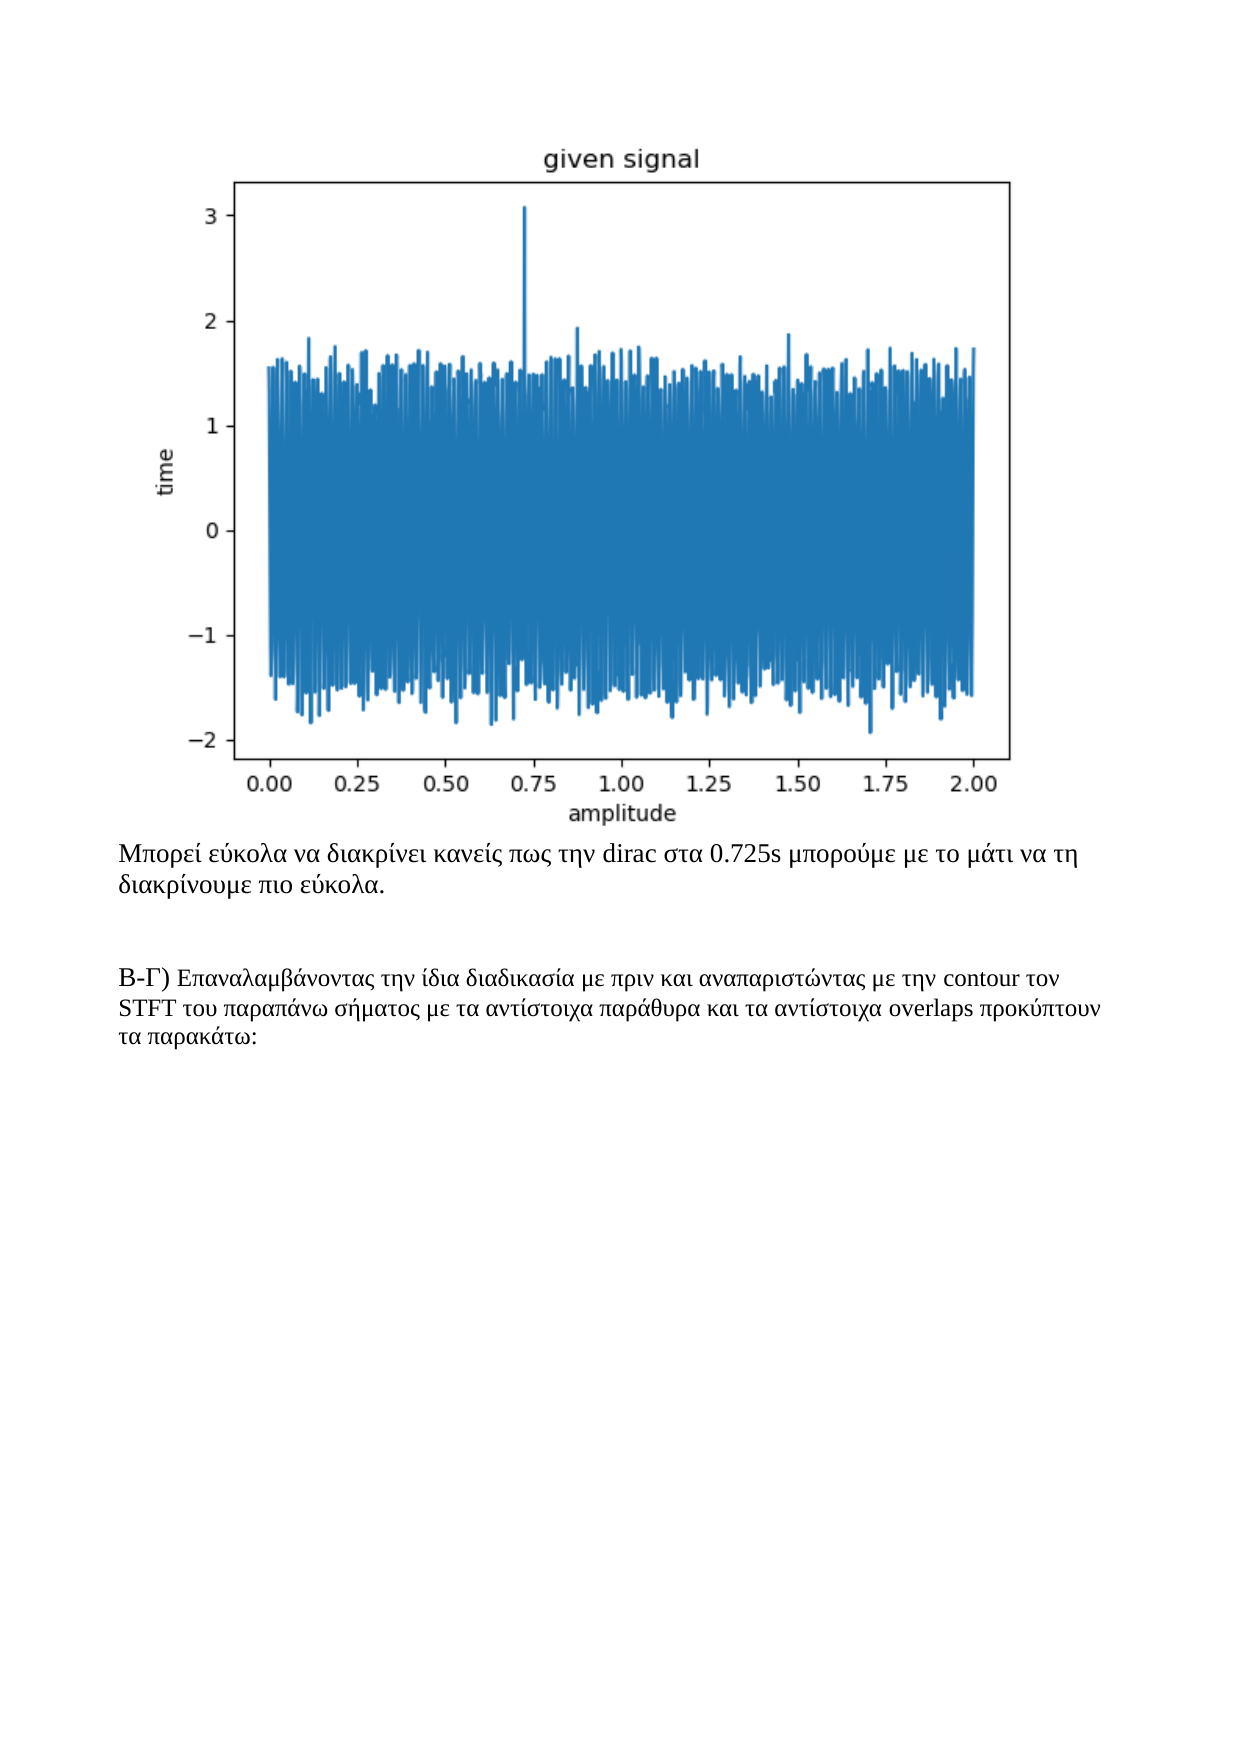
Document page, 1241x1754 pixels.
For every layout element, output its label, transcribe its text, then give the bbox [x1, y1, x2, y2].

text Β-Γ) Επαναλαμβάνοντας την ίδια διαδικασία με πριν και αναπαριστώντας με την contour τον STFT του παραπάνω σήματος με τα αντίστοιχα παράθυρα και τα αντίστοιχα overlaps προκύπτουν τα παρακάτω: [118, 961, 1122, 1050]
picture [137, 118, 1103, 837]
text Μπορεί εύκολα να διακρίνει κανείς πως την dirac στα 0.725s μπορούμε με το μάτι να τη διακρίνουμε πιο εύκολα. [118, 118, 1122, 899]
